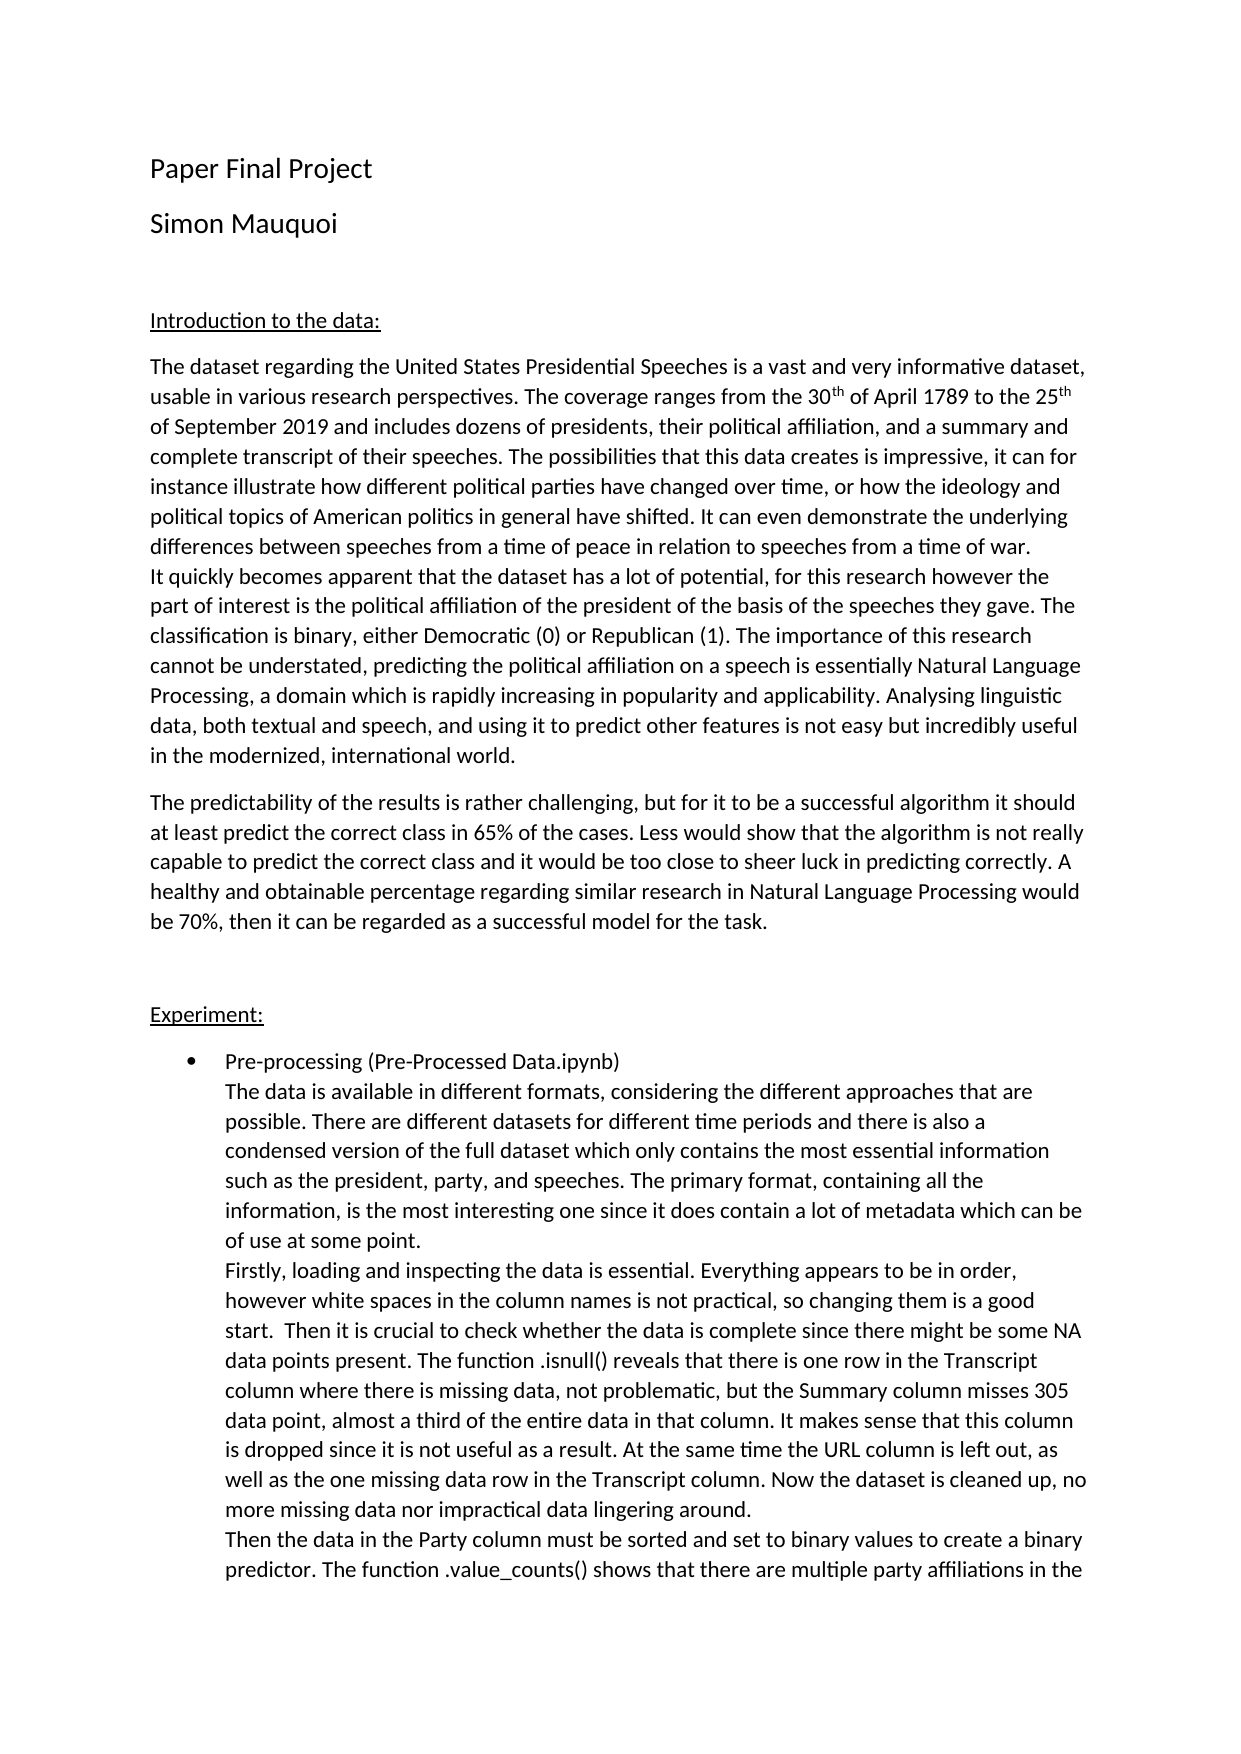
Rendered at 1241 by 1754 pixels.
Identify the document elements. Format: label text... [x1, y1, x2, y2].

text The predictability of the results is rather challenging, but for it to be a successful algorithm it should at least predict the correct class in 65% of the cases. Less would show that the algorithm is not really capable to predict the correct class and it would be too close to sheer luck in predicting correctly. A healthy and obtainable percentage regarding similar research in Natural Language Processing would be 70%, then it can be regarded as a successful model for the task. [150, 788, 1090, 935]
text Experiment: [150, 1000, 1090, 1028]
list Pre-processing (Pre-Processed Data.ipynb) [187, 1047, 1090, 1075]
text Firstly, loading and inspecting the data is essential. Everything appears to be in order, however white spaces in the column names is not practical, so changing them is a good start. Then it is crucial to check whether the data is complete since there might be some NA data points present. The function .isnull() reveals that there is one row in the Transcript column where there is missing data, not problematic, but the Summary column misses 305 data point, almost a third of the entire data in that column. It makes sense that this column is dropped since it is not useful as a result. At the same time the URL column is left out, as well as the one missing data row in the Transcript column. Now the dataset is cleaned up, no more missing data nor impractical data lingering around. [225, 1256, 1090, 1523]
text Then the data in the Party column must be sorted and set to binary values to create a binary predictor. The function .value_counts() shows that there are multiple party affiliations in the [225, 1525, 1090, 1583]
text The data is available in different formats, considering the different approaches that are possible. There are different datasets for different time periods and there is also a condensed version of the full dataset which only contains the most essential information such as the president, party, and speeches. The primary format, containing all the information, is the most interesting one since it does contain a lot of metadata which can be of use at some point. [225, 1077, 1090, 1254]
text Simon Mauquoi [150, 205, 1090, 240]
text The dataset regarding the United States Presidential Speeches is a vast and very informative dataset, usable in various research perspectives. The coverage ranges from the 30th of April 1789 to the 25th of September 2019 and includes dozens of presidents, their political affiliation, and a summary and complete transcript of their speeches. The possibilities that this data creates is impressive, it can for instance illustrate how different political parties have changed over time, or how the ideology and political topics of American politics in general have shifted. It can even demonstrate the underlying differences between speeches from a time of peace in relation to speeches from a time of war. It quickly becomes apparent that the dataset has a lot of potential, for this research however the part of interest is the political affiliation of the president of the basis of the speeches they gave. The classification is binary, either Democratic (0) or Republican (1). The importance of this research cannot be understated, predicting the political affiliation on a speech is essentially Natural Language Processing, a domain which is rapidly increasing in popularity and applicability. Analysing linguistic data, both textual and speech, and using it to predict other features is not easy but incredibly useful in the modernized, international world. [150, 352, 1090, 769]
text Paper Final Project [150, 150, 1090, 186]
text Introduction to the data: [150, 306, 1090, 334]
